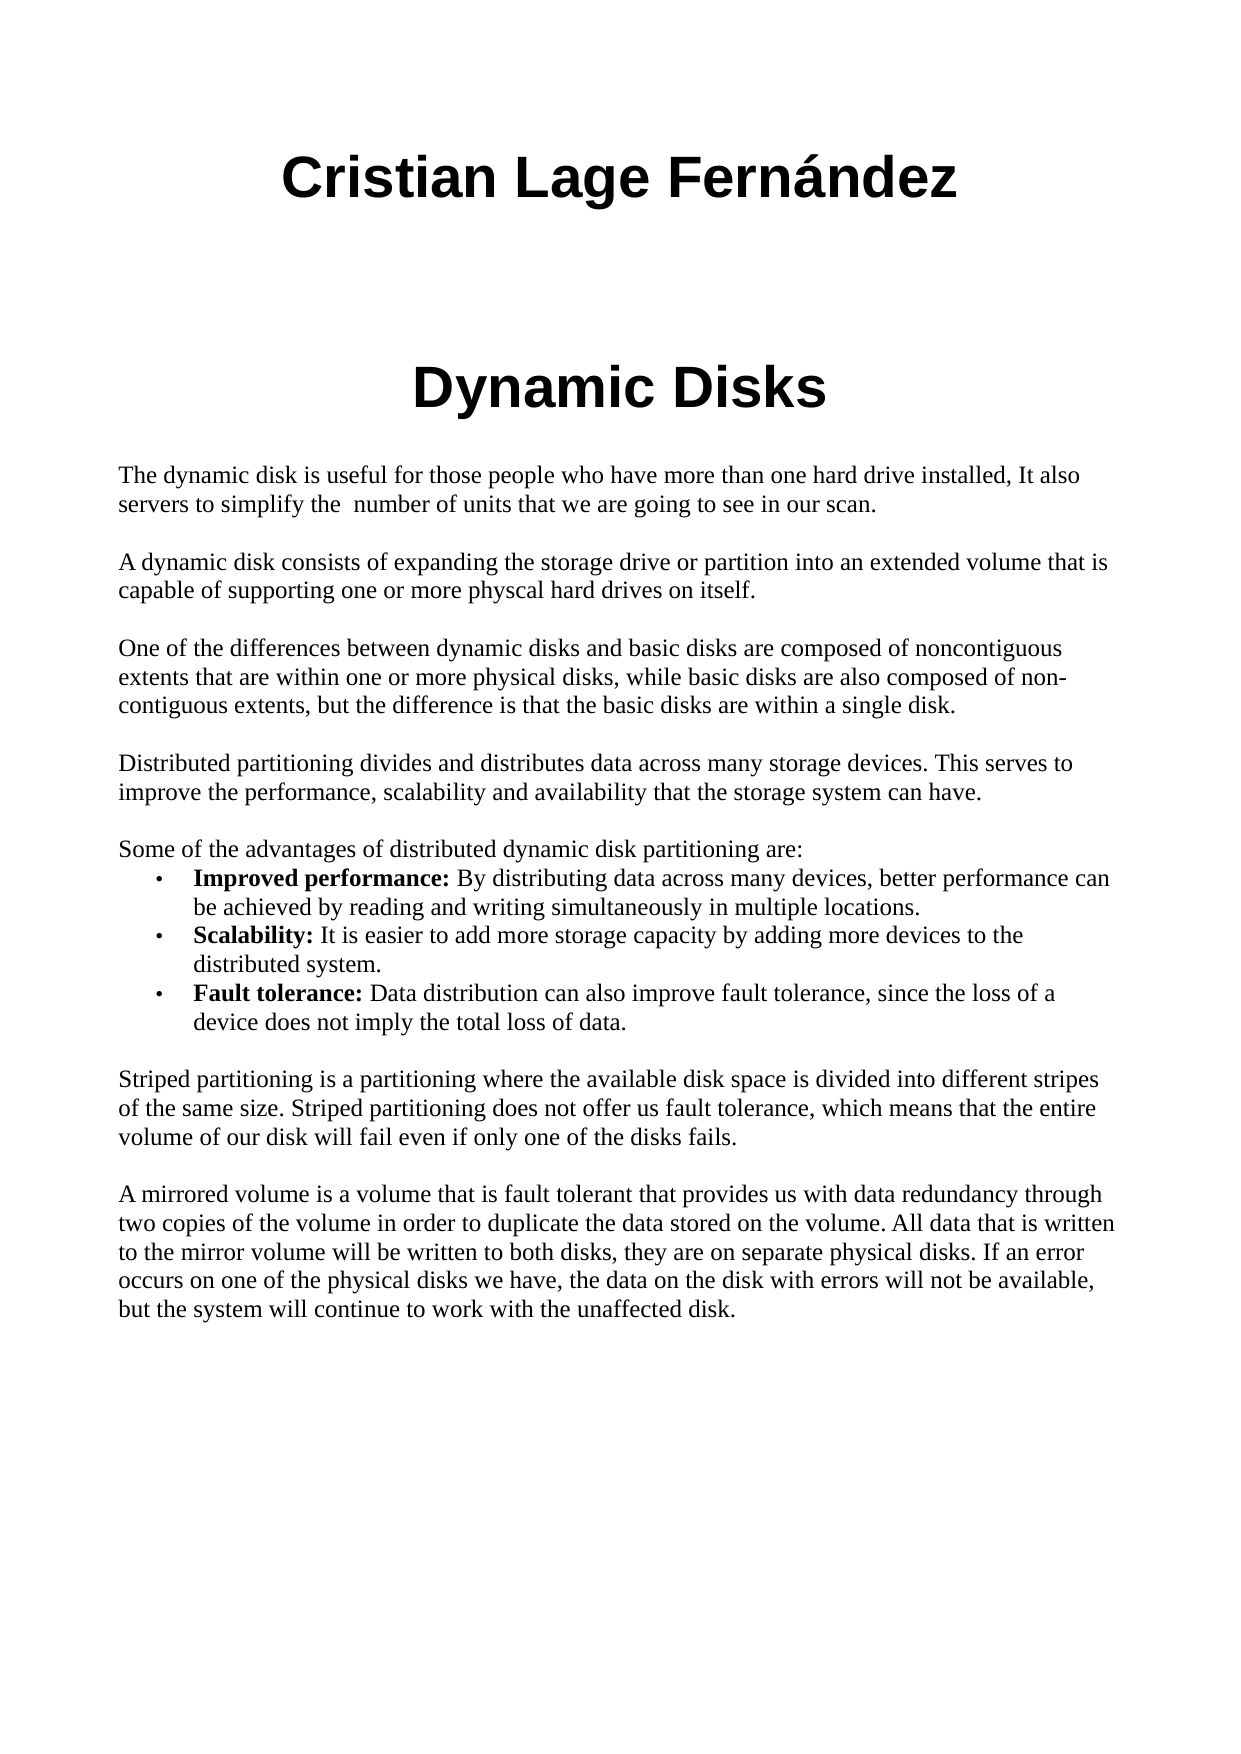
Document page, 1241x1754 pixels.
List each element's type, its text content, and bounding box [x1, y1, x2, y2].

title Cristian Lage Fernández [118, 143, 1122, 210]
text A mirrored volume is a volume that is fault tolerant that provides us with data redundancy through two copies of the volume in order to duplicate the data stored on the volume. All data that is written to the mirror volume will be written to both disks, they are on separate physical disks. If an error occurs on one of the physical disks we have, the data on the disk with errors will not be available, but the system will continue to work with the unaffected disk. [118, 1179, 1122, 1323]
list Scalability: It is easier to add more storage capacity by adding more devices to the distributed system. [156, 921, 1122, 978]
text Some of the advantages of distributed dynamic disk partitioning are: [118, 834, 1122, 863]
text A dynamic disk consists of expanding the storage drive or partition into an extended volume that is capable of supporting one or more physcal hard drives on itself. [118, 547, 1122, 604]
text One of the differences between dynamic disks and basic disks are composed of noncontiguous extents that are within one or more physical disks, while basic disks are also composed of non-contiguous extents, but the difference is that the basic disks are within a single disk. [118, 633, 1122, 719]
title Dynamic Disks [118, 352, 1122, 419]
list Improved performance: By distributing data across many devices, better performance can be achieved by reading and writing simultaneously in multiple locations. [156, 863, 1122, 921]
text Distributed partitioning divides and distributes data across many storage devices. This serves to improve the performance, scalability and availability that the storage system can have. [118, 748, 1122, 806]
text Striped partitioning is a partitioning where the available disk space is divided into different stripes of the same size. Striped partitioning does not offer us fault tolerance, which means that the entire volume of our disk will fail even if only one of the disks fails. [118, 1064, 1122, 1151]
list Fault tolerance: Data distribution can also improve fault tolerance, since the loss of a device does not imply the total loss of data. [156, 978, 1122, 1036]
text The dynamic disk is useful for those people who have more than one hard drive installed, It also servers to simplify the number of units that we are going to see in our scan. [118, 461, 1122, 518]
